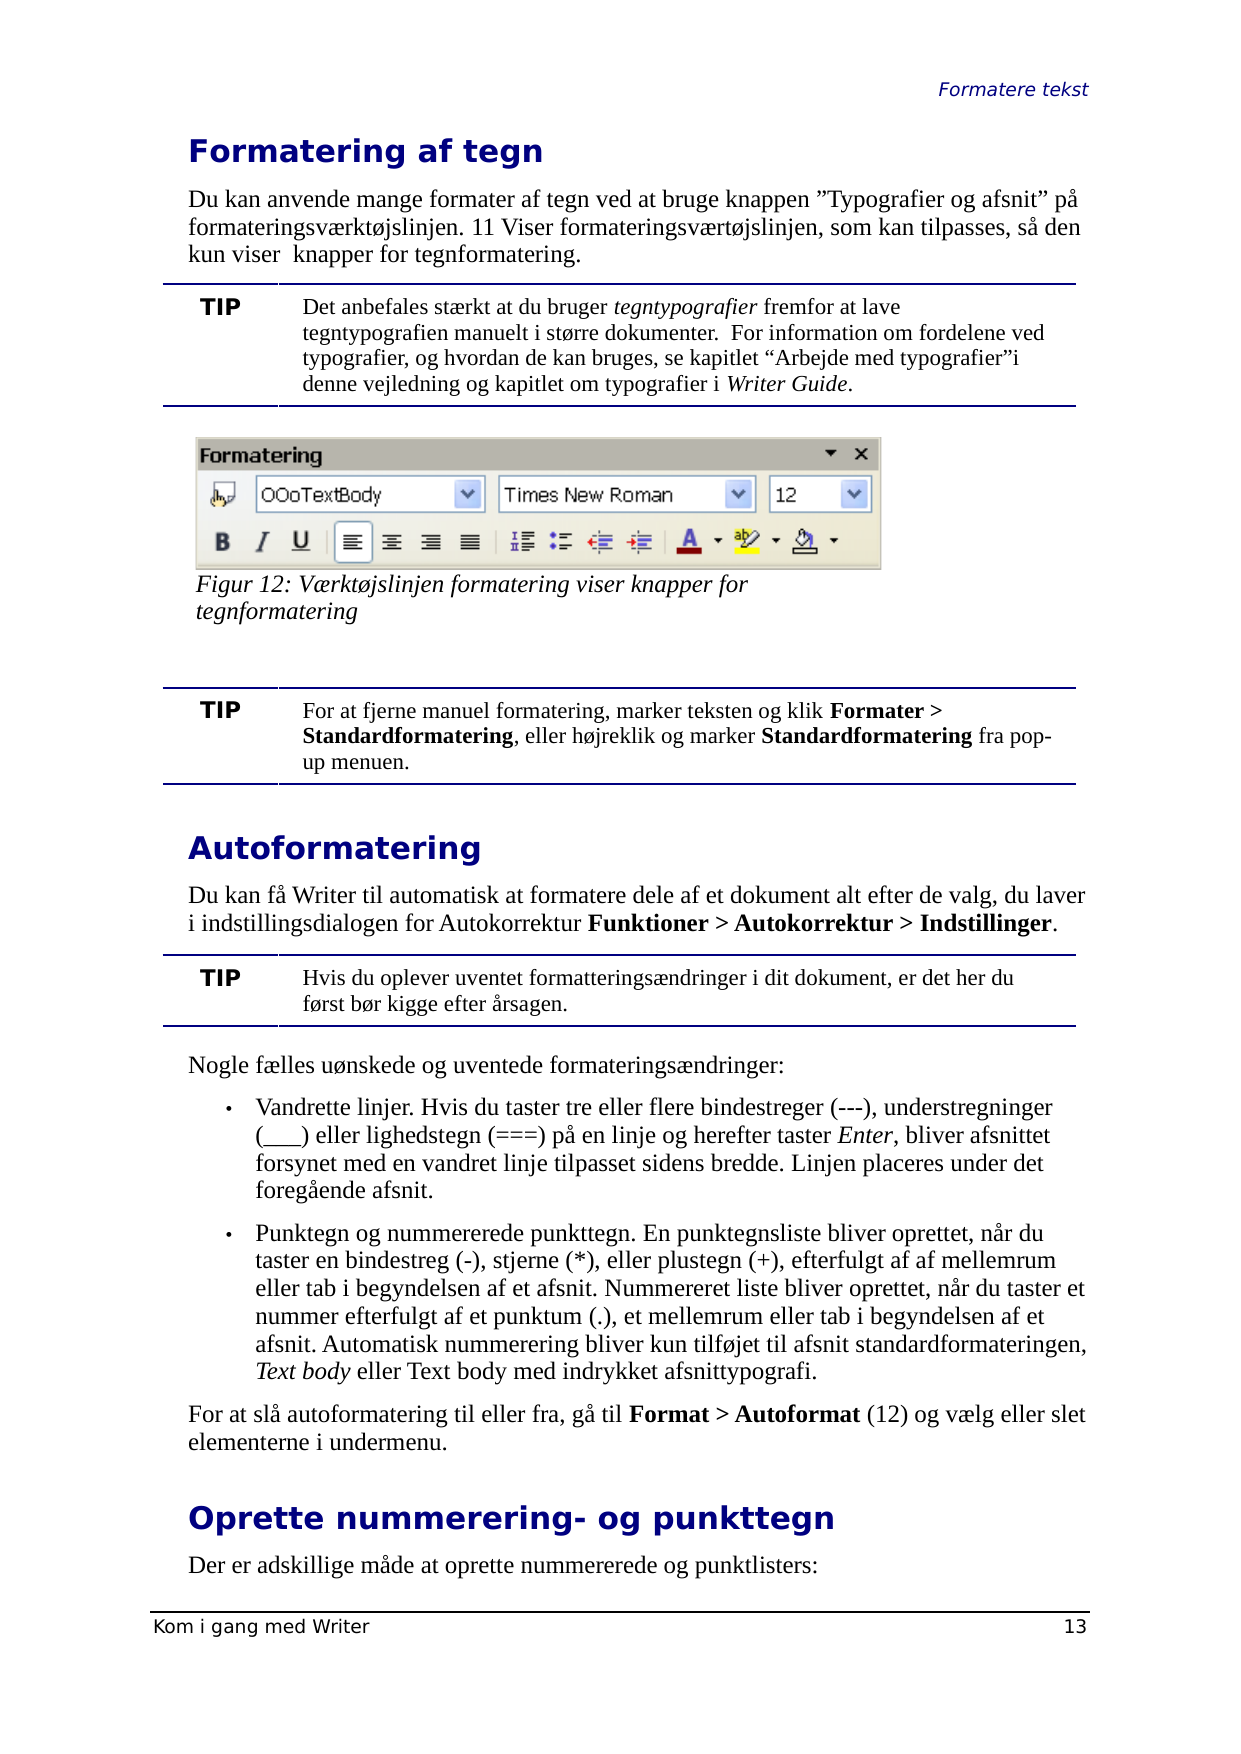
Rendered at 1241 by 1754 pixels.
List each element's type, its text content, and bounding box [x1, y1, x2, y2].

list Vandrette linjer. Hvis du taster tre eller flere bindestreger (---), understregninger (___) eller lighedstegn (===) på en linje og herefter taster Enter, bliver afsnittet forsynet med en vandret linje tilpasset sidens bredde. Linjen placeres under det foregående afsnit. [226, 1093, 1090, 1204]
text Figur 12: Værktøjslinjen formatering viser knapper for tegnformatering [196, 570, 881, 625]
table_header TIP [163, 689, 278, 783]
list Punktegn og nummererede punkttegn. En punktegnsliste bliver oprettet, når du taster en bindestreg (-), stjerne (*), eller plustegn (+), efterfulgt af af mellemrum eller tab i begyndelsen af et afsnit. Nummereret liste bliver oprettet, når du taster et nummer efterfulgt af et punktum (.), et mellemrum eller tab i begyndelsen af et afsnit. Automatisk nummerering bliver kun tilføjet til afsnit standardformateringen, Text body eller Text body med indrykket afsnittypografi. [226, 1219, 1090, 1385]
text For at slå autoformatering til eller fra, gå til Format > Autoformat (Figur 12) og vælg eller slet elementerne i undermenu. [188, 1400, 1090, 1455]
text Du kan anvende mange formater af tegn ved at bruge knappen ”Typografier og afsnit” på formateringsværktøjslinjen. Figur 11 Viser formaterings­værtøjslinjen, som kan tilpasses, så den kun viser knapper for tegnformatering. [188, 185, 1090, 268]
subtitle Oprette nummerering- og punkttegn [188, 1500, 1090, 1537]
table_header For at fjerne manuel formatering, marker teksten og klik Formater > Standardformatering, eller højreklik og marker Standardformatering fra pop-up menuen. [279, 689, 1076, 783]
subtitle Autoformatering [188, 830, 1090, 866]
table_header Det anbefales stærkt at du bruger tegntypografier fremfor at lave tegntypografien manuelt i større dokumenter. For information om fordelene ved typografier, og hvordan de kan bruges, se kapitlet “Arbejde med typografier”i denne vejledning og kapitlet om typografier i Writer Guide. [279, 285, 1076, 405]
subtitle Formatering af tegn [188, 134, 1090, 170]
table_header Hvis du oplever uventet formatteringsændringer i dit dokument, er det her du først bør kigge efter årsagen. [279, 956, 1076, 1025]
table_header TIP [163, 285, 278, 405]
table_header TIP [163, 956, 278, 1025]
text Nogle fælles uønskede og uventede formateringsændringer: [188, 1051, 1090, 1078]
picture [195, 437, 882, 570]
text Du kan få Writer til automatisk at formatere dele af et dokument alt efter de valg, du laver i indstillingsdialogen for Autokorrektur Funktioner > Autokorrektur > Indstillinger. [188, 881, 1090, 937]
text Der er adskillige måde at oprette nummererede og punktlisters: [188, 1551, 1090, 1579]
